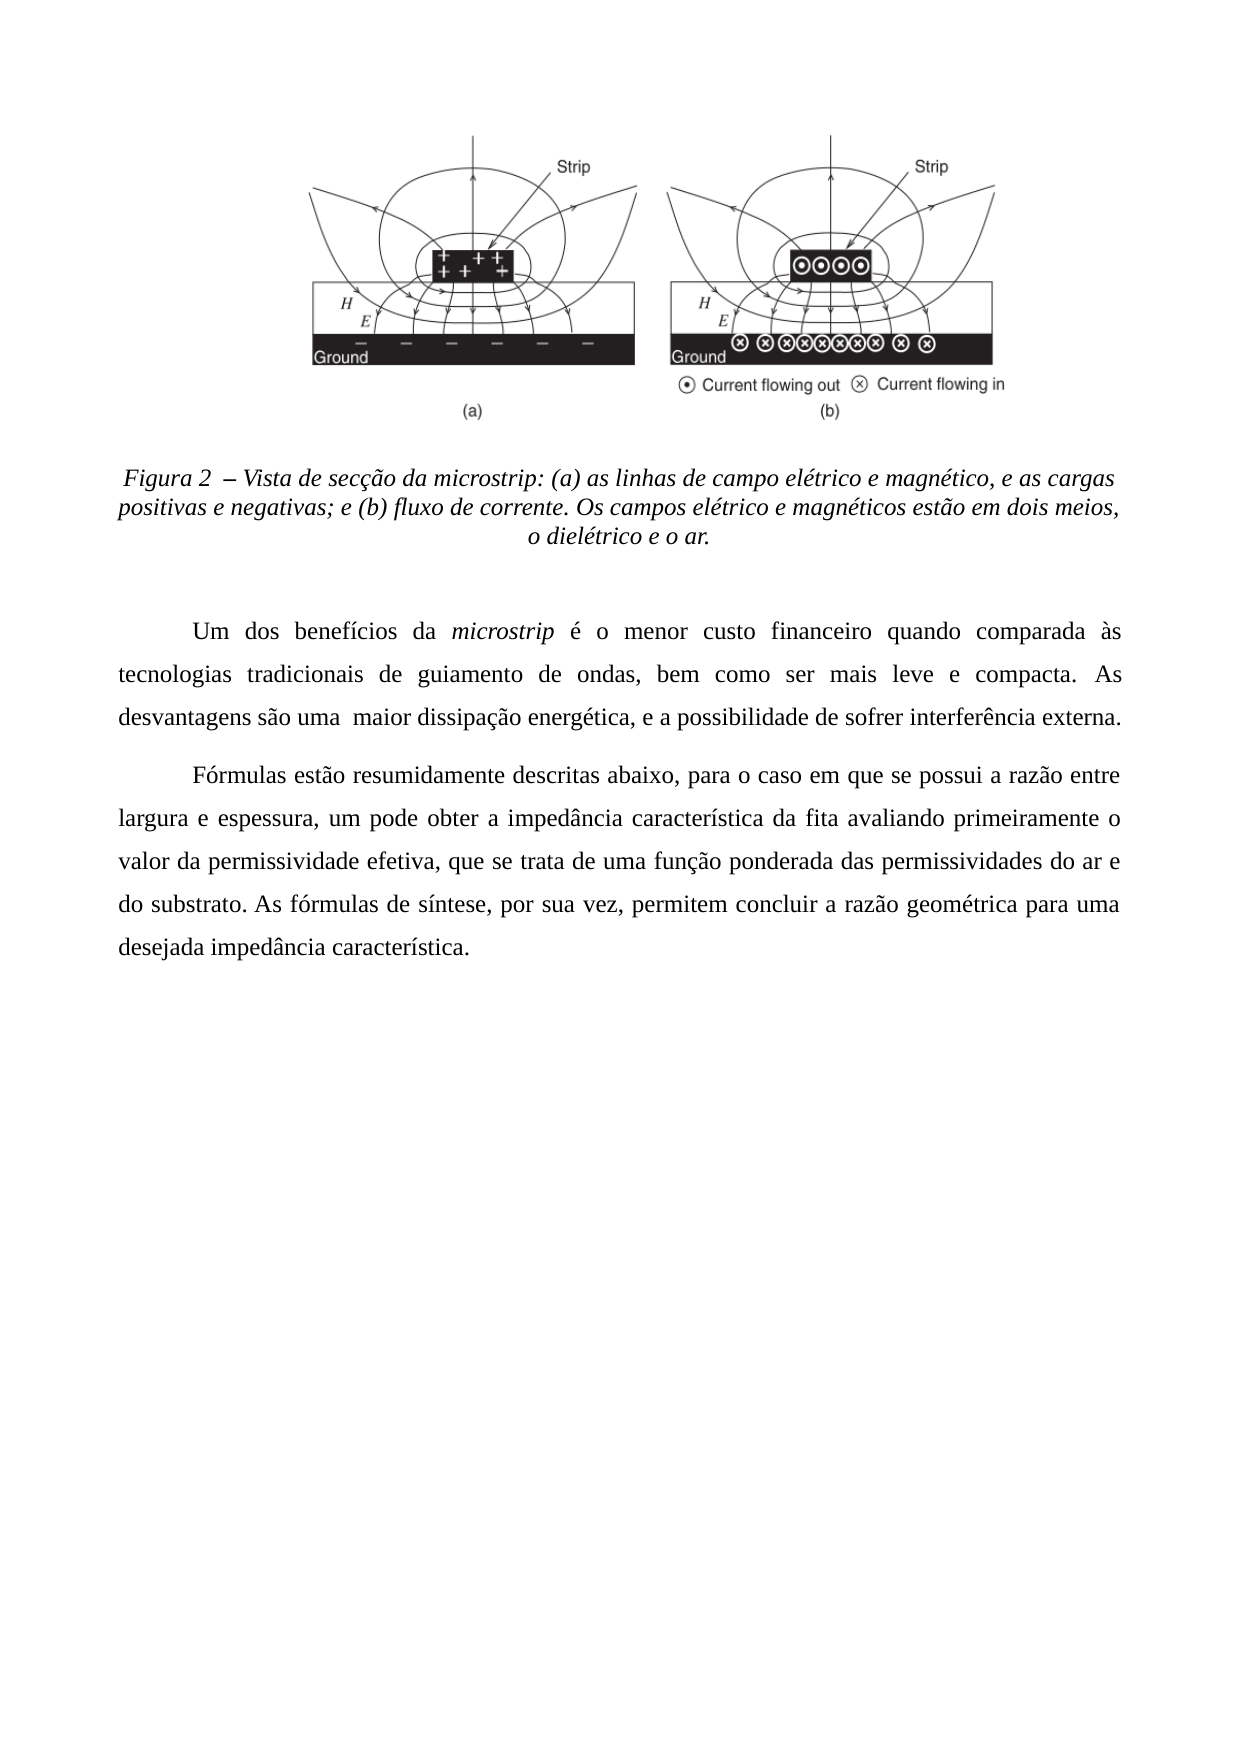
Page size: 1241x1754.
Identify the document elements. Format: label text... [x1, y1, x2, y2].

text Um dos benefícios da microstrip é o menor custo financeiro quando comparada às tecnologias tradicionais de guiamento de ondas, bem como ser mais leve e compacta. As desvantagens são uma maior dissipação energética, e a possibilidade de sofrer interferência externa. [118, 616, 1122, 731]
picture [306, 118, 1008, 422]
text Figura 2 – Vista de secção da microstrip: (a) as linhas de campo elétrico e magnético, e as cargas positivas e negativas; e (b) fluxo de corrente. Os campos elétrico e magnéticos estão em dois meios, o dielétrico e o ar. [118, 463, 1122, 549]
text Fórmulas estão resumidamente descritas abaixo, para o caso em que se possui a razão entre largura e espessura, um pode obter a impedância característica da fita avaliando primeiramente o valor da permissividade efetiva, que se trata de uma função ponderada das permissividades do ar e do substrato. As fórmulas de síntese, por sua vez, permitem concluir a razão geométrica para uma desejada impedância característica. [118, 760, 1122, 961]
